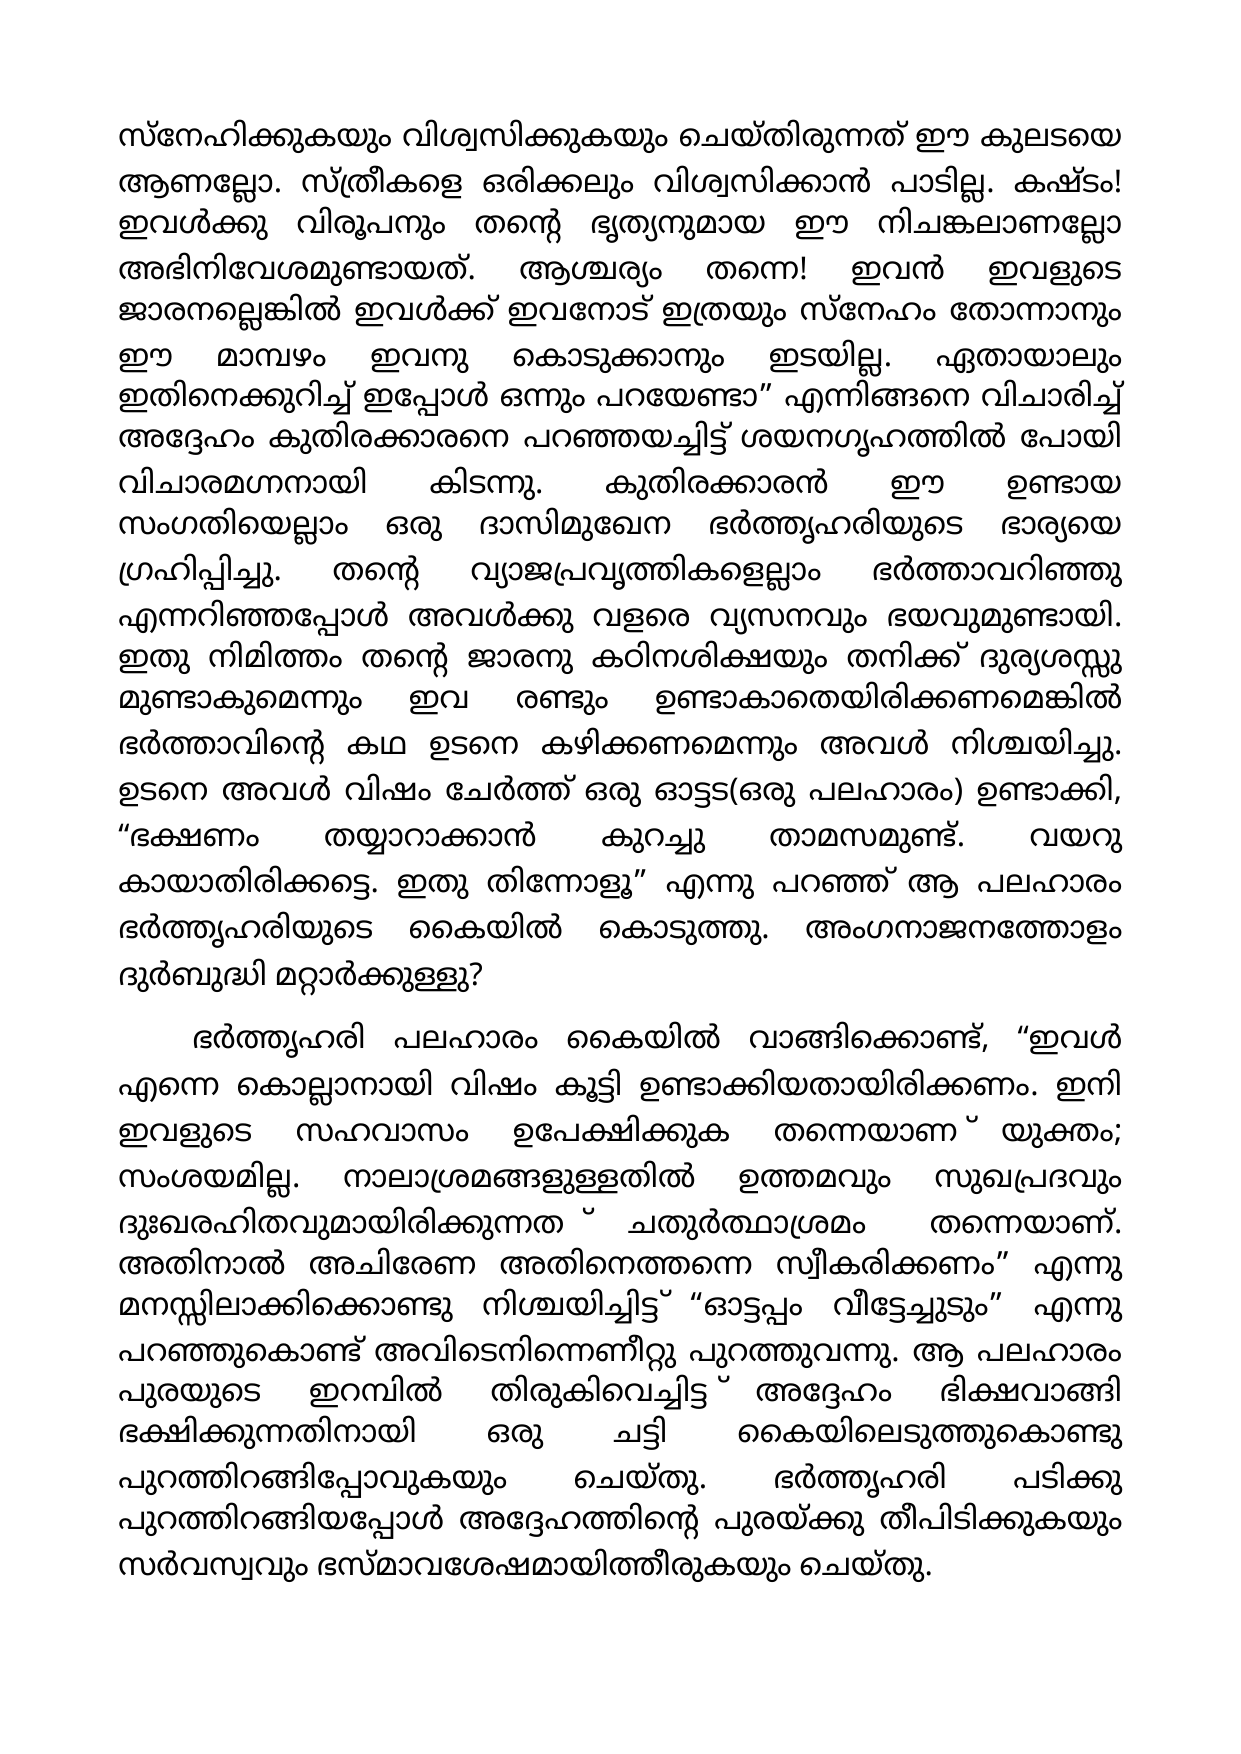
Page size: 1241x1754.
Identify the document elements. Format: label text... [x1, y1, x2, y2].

text ഭർത്തൃഹരി പലഹാരം കൈയിൽ വാങ്ങിക്കൊണ്ട്, “ഇവൾ എന്നെ കൊല്ലാനായി വിഷം കൂട്ടി ഉണ്ടാക്കിയതായിരിക്കണം. ഇനി ഇവളുടെ സഹവാസം ഉപേക്ഷിക്കുക തന്നെയാണ് യുക്തം; സംശയമില്ല. നാലാശ്രമങ്ങളുള്ളതിൽ ഉത്തമവും സുഖപ്രദവും ദുഃഖരഹിതവുമായിരിക്കുന്നത് ചതുർത്ഥാശ്രമം തന്നെയാണ്. അതിനാൽ അചിരേണ അതിനെത്തന്നെ സ്വീകരിക്കണം” എന്നു മനസ്സിലാക്കിക്കൊണ്ടു നിശ്ചയിച്ചിട്ട് “ഓട്ടപ്പം വീട്ടേച്ചുടും” എന്നു പറഞ്ഞുകൊണ്ട് അവിടെനിന്നെണീറ്റു പുറത്തുവന്നു. ആ പലഹാരം പുരയുടെ ഇറമ്പിൽ തിരുകിവെച്ചിട്ട് അദ്ദേഹം ഭിക്ഷവാങ്ങി ഭക്ഷിക്കുന്നതിനായി ഒരു ചട്ടി കൈയിലെടുത്തുകൊണ്ടു പുറത്തിറങ്ങിപ്പോവുകയും ചെയ്തു. ഭർത്തൃഹരി പടിക്കു പുറത്തിറങ്ങിയപ്പോൾ അദ്ദേഹത്തിന്റെ പുരയ്ക്കു തീപിടിക്കുകയും സർവസ്വവും ഭസ്മാവശേഷമായിത്തീരുകയും ചെയ്തു. [118, 1015, 1122, 1588]
text സ്നേഹിക്കുകയും വിശ്വസിക്കുകയും ചെയ്തിരുന്നത് ഈ കുലടയെ ആണല്ലോ. സ്ത്രീകളെ ഒരിക്കലും വിശ്വസിക്കാൻ പാടില്ല. കഷ്ടം! ഇവൾക്കു വിരൂപനും തന്റെ ഭൃത്യനുമായ ഈ നിചങ്കലാണല്ലോ അഭിനിവേശമുണ്ടായത്. ആശ്ചര്യം തന്നെ! ഇവൻ ഇവളുടെ ജാരനല്ലെങ്കിൽ ഇവൾക്ക് ഇവനോട് ഇത്രയും സ്നേഹം തോന്നാനും ഈ മാമ്പഴം ഇവനു കൊടുക്കാനും ഇടയില്ല. ഏതായാലും ഇതിനെക്കുറിച്ച് ഇപ്പോൾ ഒന്നും പറയേണ്ടാ” എന്നിങ്ങനെ വിചാരിച്ച് അദ്ദേഹം കുതിരക്കാരനെ പറഞ്ഞയച്ചിട്ട് ശയനഗൃഹത്തിൽ പോയി വിചാരമഗ്നനായി കിടന്നു. കുതിരക്കാരൻ ഈ ഉണ്ടായ സംഗതിയെല്ലാം ഒരു ദാസിമുഖേന ഭർത്തൃഹരിയുടെ ഭാര്യയെ ഗ്രഹിപ്പിച്ചു. തന്റെ വ്യാജപ്രവൃത്തികളെല്ലാം ഭർത്താവറിഞ്ഞു എന്നറിഞ്ഞപ്പോൾ അവൾക്കു വളരെ വ്യസനവും ഭയവുമുണ്ടായി. ഇതു നിമിത്തം തന്റെ ജാരനു കഠിനശിക്ഷയും തനിക്ക് ദുര്യശസ്സു മുണ്ടാകുമെന്നും ഇവ രണ്ടും ഉണ്ടാകാതെയിരിക്കണമെങ്കിൽ ഭർത്താവിന്റെ കഥ ഉടനെ കഴിക്കണമെന്നും അവൾ നിശ്ചയിച്ചു. ഉടനെ അവൾ വിഷം ചേർത്ത് ഒരു ഓട്ടട(ഒരു പലഹാരം) ഉണ്ടാക്കി, “ഭക്ഷണം തയ്യാറാക്കാൻ കുറച്ചു താമസമുണ്ട്. വയറു കായാതിരിക്കട്ടെ. ഇതു തിന്നോളൂ” എന്നു പറഞ്ഞ് ആ പലഹാരം ഭർത്തൃഹരിയുടെ കൈയിൽ കൊടുത്തു. അംഗനാജനത്തോളം ദുർബുദ്ധി മറ്റാർക്കുള്ളു? [118, 118, 1122, 998]
